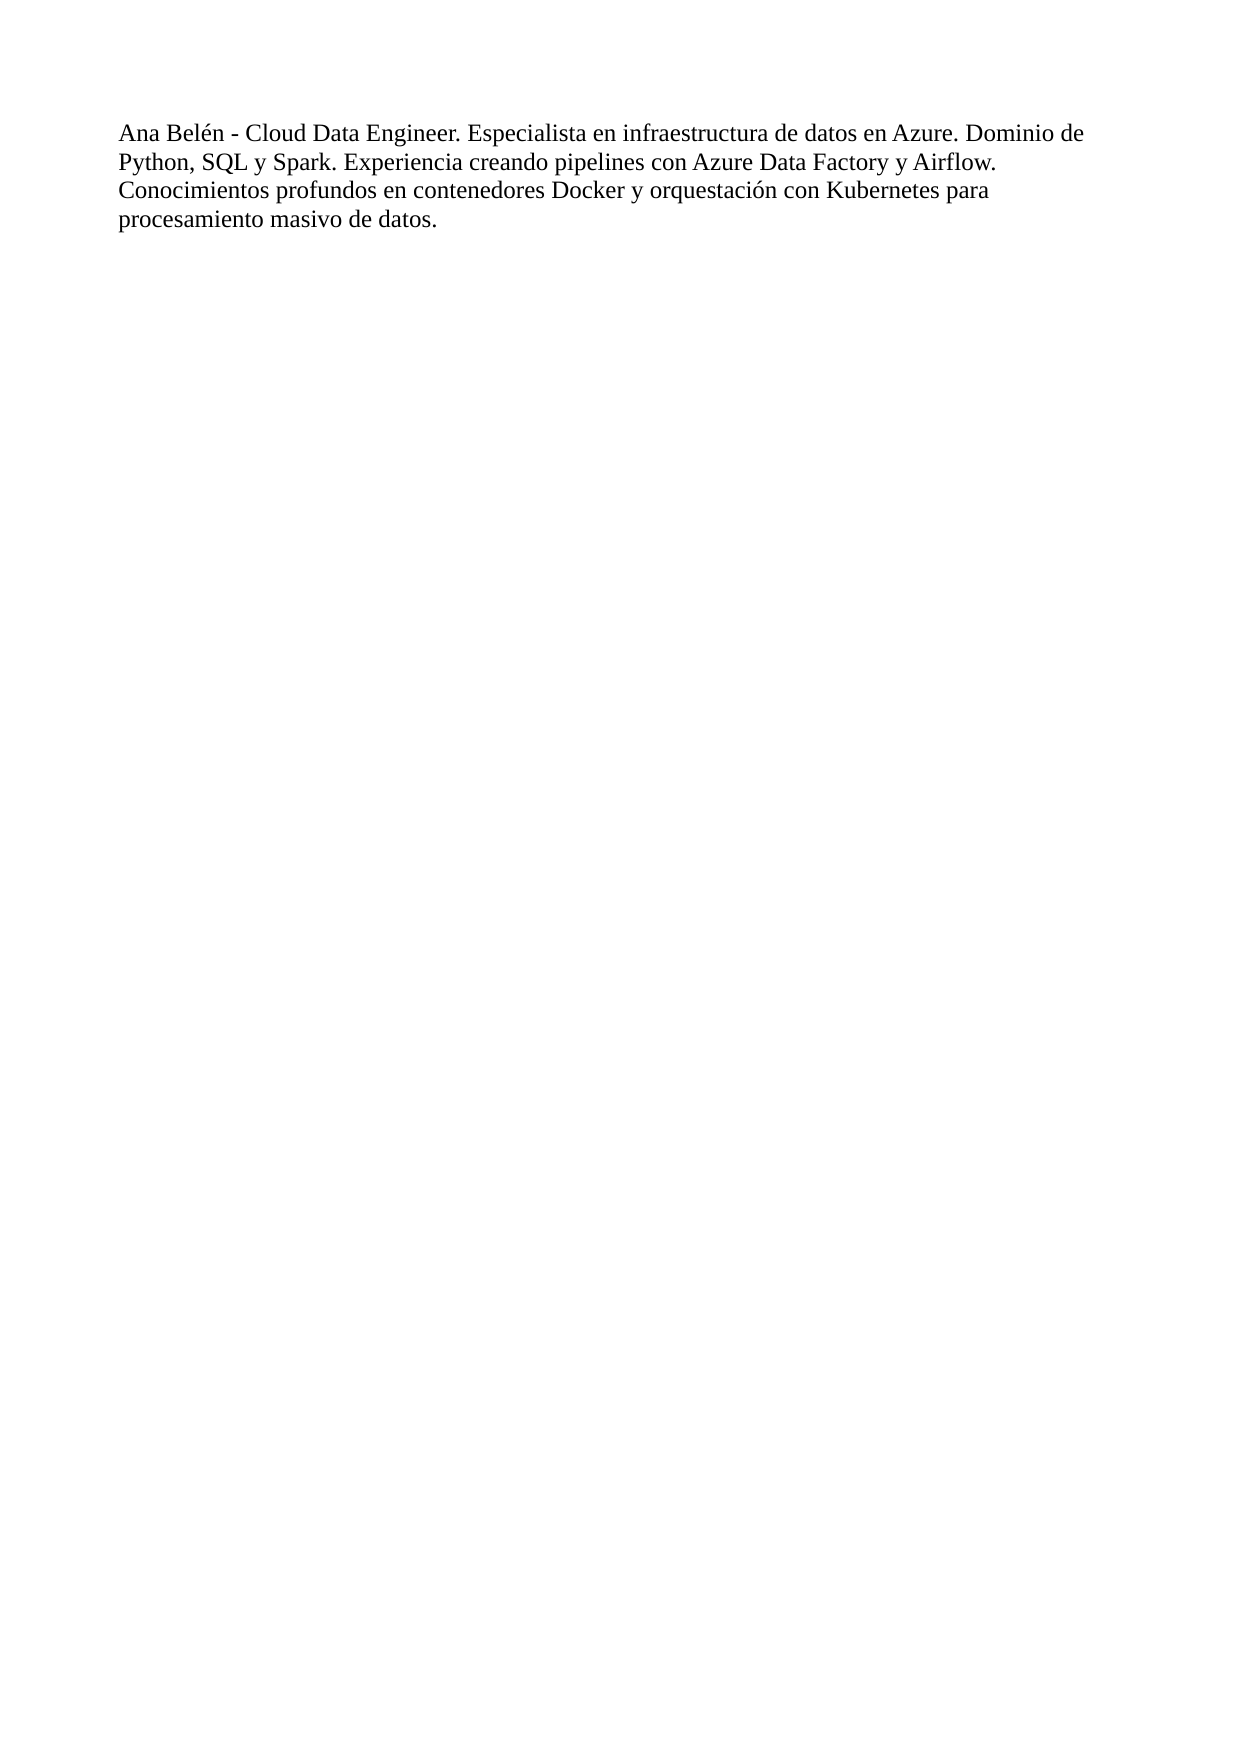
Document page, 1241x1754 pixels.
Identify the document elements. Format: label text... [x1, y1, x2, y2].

text Ana Belén - Cloud Data Engineer. Especialista en infraestructura de datos en Azure. Dominio de Python, SQL y Spark. Experiencia creando pipelines con Azure Data Factory y Airflow. Conocimientos profundos en contenedores Docker y orquestación con Kubernetes para procesamiento masivo de datos. [118, 118, 1122, 233]
